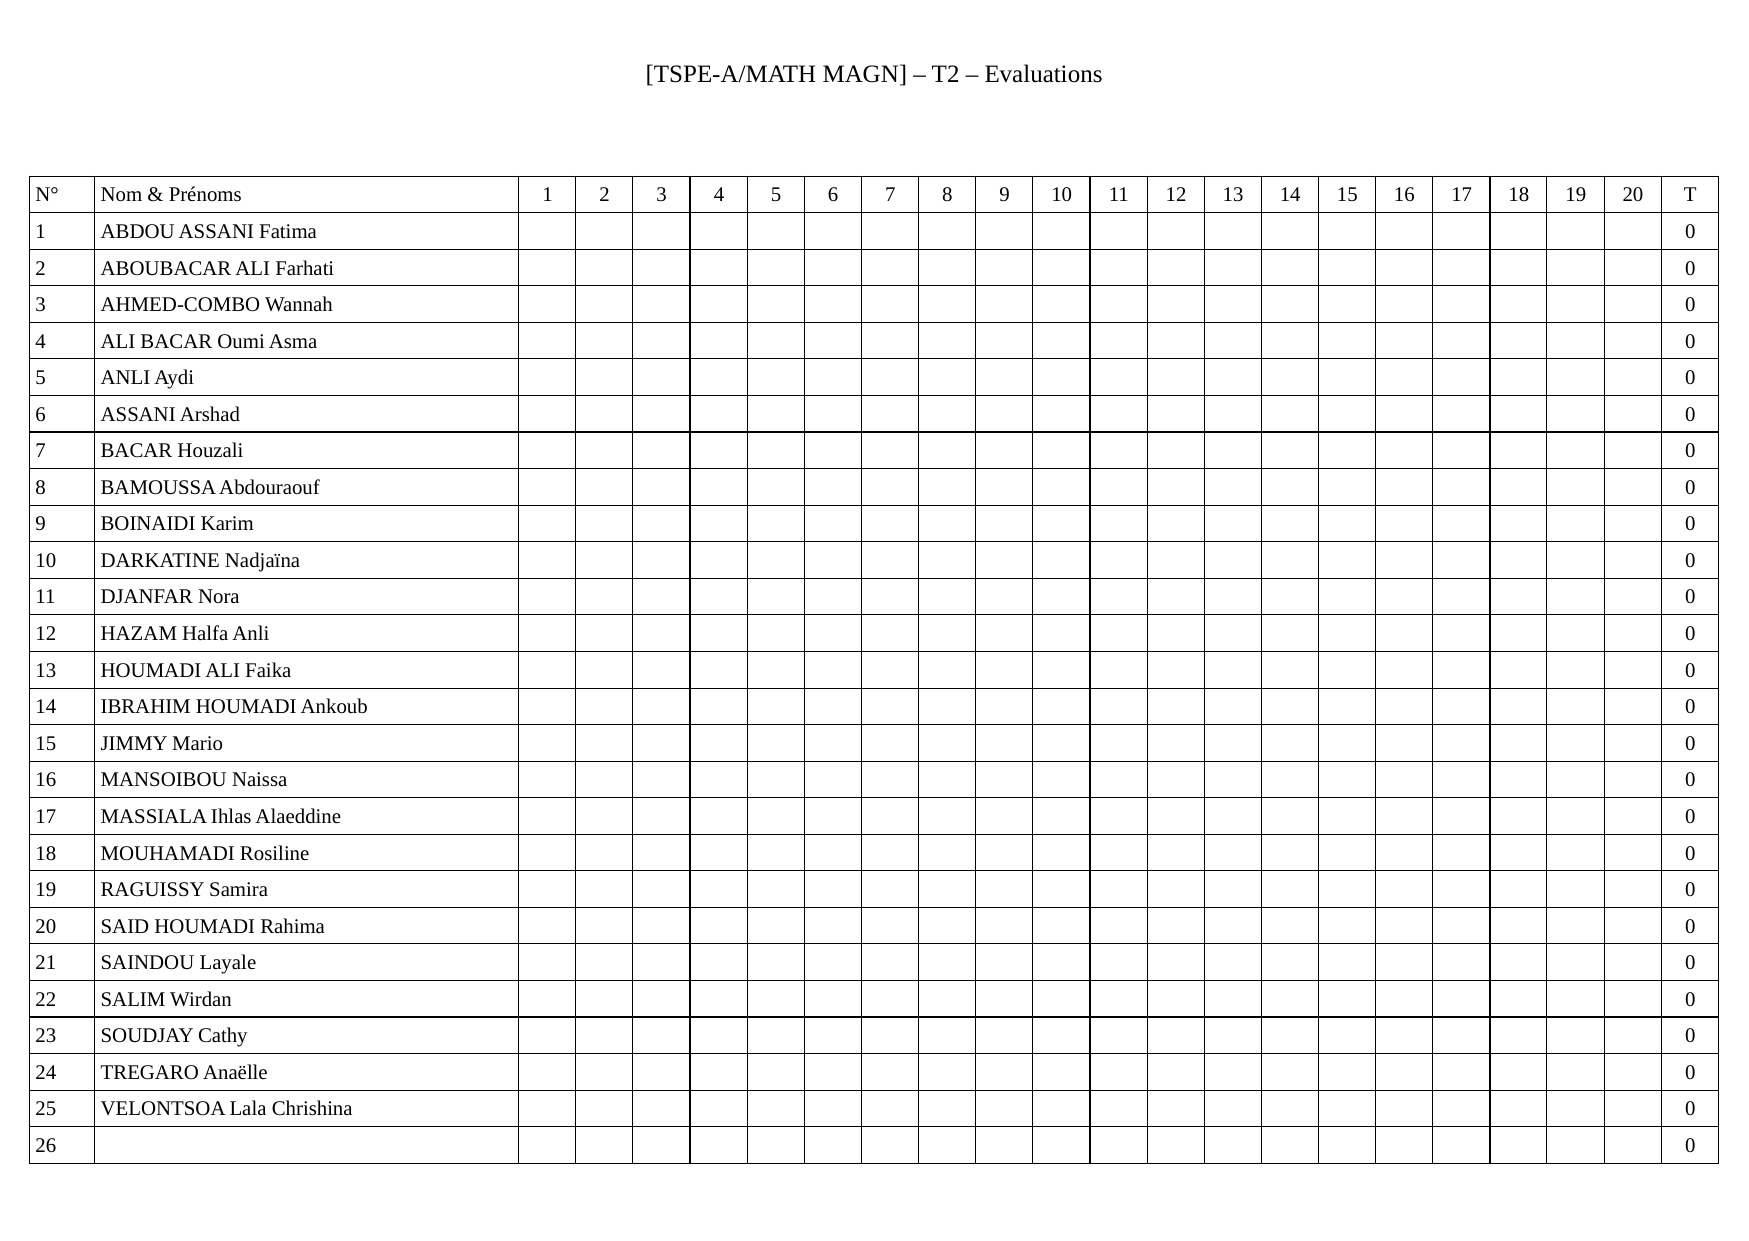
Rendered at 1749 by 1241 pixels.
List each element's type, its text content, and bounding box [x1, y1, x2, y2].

table_cell [1491, 1018, 1546, 1053]
table_cell [1491, 1054, 1546, 1089]
table_cell [919, 250, 975, 285]
table_cell [1091, 506, 1147, 541]
table_cell [633, 762, 689, 797]
table_header 14 [1262, 177, 1318, 212]
table_cell [1205, 944, 1261, 980]
table_cell [576, 542, 632, 578]
table_header 17 [1433, 177, 1489, 212]
table_cell [1033, 871, 1089, 907]
table_cell [1091, 944, 1147, 980]
table_cell [862, 908, 918, 943]
table_cell [1376, 981, 1432, 1016]
table_cell [805, 908, 861, 943]
table_cell [805, 323, 861, 358]
table_cell [1033, 835, 1089, 870]
table_cell [1262, 542, 1318, 578]
table_cell [1491, 542, 1546, 578]
table_cell [1091, 725, 1147, 761]
table_cell [1205, 396, 1261, 431]
table_cell [1605, 396, 1661, 431]
table_cell [576, 1054, 632, 1089]
table_cell [805, 396, 861, 431]
table_cell [919, 689, 975, 724]
table_cell [519, 1127, 575, 1163]
table_cell [862, 1091, 918, 1126]
table_cell [1033, 908, 1089, 943]
table_cell [862, 981, 918, 1016]
table_cell [576, 725, 632, 761]
table_cell [1547, 871, 1604, 907]
table_cell [1547, 944, 1604, 980]
table_cell [1033, 652, 1089, 687]
table_cell [1433, 762, 1489, 797]
table_cell [1148, 798, 1204, 834]
table_cell [976, 323, 1032, 358]
table_cell [633, 1127, 689, 1163]
table_cell 0 [1662, 652, 1718, 687]
table_cell [1319, 981, 1375, 1016]
table_cell [919, 469, 975, 504]
table_cell [748, 286, 804, 322]
table_cell [1319, 396, 1375, 431]
table_cell [976, 1018, 1032, 1053]
table_cell MOUHAMADI Rosiline [95, 835, 518, 870]
table_cell [1376, 323, 1432, 358]
table_header 18 [1491, 177, 1546, 212]
table_cell [1033, 213, 1089, 249]
table_cell [633, 286, 689, 322]
table_cell 0 [1662, 250, 1718, 285]
table_cell [1491, 396, 1546, 431]
table_cell [1605, 433, 1661, 468]
table_cell [1091, 396, 1147, 431]
table_cell [1205, 615, 1261, 651]
table_cell [1205, 250, 1261, 285]
table_cell [748, 725, 804, 761]
table_cell [862, 469, 918, 504]
table_cell [919, 359, 975, 395]
table_cell ALI BACAR Oumi Asma [95, 323, 518, 358]
table_cell [1433, 542, 1489, 578]
table_cell [919, 506, 975, 541]
table_cell [919, 579, 975, 614]
table_cell [862, 506, 918, 541]
table_cell [1433, 908, 1489, 943]
table_cell [1433, 798, 1489, 834]
table_cell 0 [1662, 1091, 1718, 1126]
table_header 20 [1605, 177, 1661, 212]
table_cell [1605, 689, 1661, 724]
table_cell [1376, 652, 1432, 687]
table_cell [862, 1127, 918, 1163]
table_cell [1433, 323, 1489, 358]
table_cell [519, 871, 575, 907]
table_header 8 [919, 177, 975, 212]
table_cell [1319, 944, 1375, 980]
table_cell [976, 469, 1032, 504]
table_cell [1605, 798, 1661, 834]
table_cell [519, 506, 575, 541]
table_cell 14 [30, 689, 94, 724]
table_cell SOUDJAY Cathy [95, 1018, 518, 1053]
table_cell [691, 689, 747, 724]
table_cell [1205, 579, 1261, 614]
table_cell [95, 1127, 518, 1163]
table_cell [976, 908, 1032, 943]
table_cell [1376, 579, 1432, 614]
table_cell [691, 433, 747, 468]
table_cell [1262, 579, 1318, 614]
table_cell [1605, 579, 1661, 614]
table_cell [1547, 798, 1604, 834]
table_cell [1547, 542, 1604, 578]
table_cell [1433, 359, 1489, 395]
table_cell [1319, 359, 1375, 395]
table_cell JIMMY Mario [95, 725, 518, 761]
table_cell [976, 396, 1032, 431]
table_cell [1148, 542, 1204, 578]
table_cell [1547, 579, 1604, 614]
table_cell [976, 1127, 1032, 1163]
table_cell [976, 835, 1032, 870]
table_cell [691, 1054, 747, 1089]
table_cell [1262, 250, 1318, 285]
table_cell [1319, 506, 1375, 541]
table_cell [1205, 835, 1261, 870]
table_cell [748, 908, 804, 943]
table_cell [633, 579, 689, 614]
table_cell [1262, 1054, 1318, 1089]
table_cell [919, 323, 975, 358]
table_cell [1433, 506, 1489, 541]
table_cell [805, 542, 861, 578]
table_cell [1148, 1091, 1204, 1126]
table_cell [519, 396, 575, 431]
table_cell 20 [30, 908, 94, 943]
table_cell [519, 542, 575, 578]
table_header N° [30, 177, 94, 212]
table_cell [1262, 871, 1318, 907]
table_cell 11 [30, 579, 94, 614]
table_cell [1433, 944, 1489, 980]
table_header 1 [519, 177, 575, 212]
table_cell [633, 798, 689, 834]
table_cell [1547, 689, 1604, 724]
table_cell [691, 908, 747, 943]
table_cell [862, 433, 918, 468]
table_cell 0 [1662, 725, 1718, 761]
table_cell [519, 1018, 575, 1053]
table_cell [1148, 652, 1204, 687]
table_cell [862, 835, 918, 870]
table_cell [1033, 396, 1089, 431]
table_cell [519, 908, 575, 943]
table_cell [805, 579, 861, 614]
table_cell [1319, 871, 1375, 907]
table_cell [748, 1091, 804, 1126]
table_cell [976, 762, 1032, 797]
table_cell [919, 1018, 975, 1053]
table_cell [576, 213, 632, 249]
table_cell [1033, 542, 1089, 578]
table_cell [691, 798, 747, 834]
table_cell [1491, 1127, 1546, 1163]
table_cell [691, 1127, 747, 1163]
table_cell [1605, 908, 1661, 943]
table_cell [1148, 323, 1204, 358]
table_cell [1091, 981, 1147, 1016]
table_cell TREGARO Anaëlle [95, 1054, 518, 1089]
table_cell [691, 615, 747, 651]
table_cell [576, 1091, 632, 1126]
table_cell [1491, 469, 1546, 504]
table_cell [1491, 506, 1546, 541]
table_cell [1319, 725, 1375, 761]
table_cell [1148, 213, 1204, 249]
table_cell [691, 725, 747, 761]
table_cell [1319, 908, 1375, 943]
table_cell [1148, 1127, 1204, 1163]
table_cell [1376, 469, 1432, 504]
table_cell [691, 469, 747, 504]
table_cell [1262, 286, 1318, 322]
table_header 16 [1376, 177, 1432, 212]
table_cell [1376, 798, 1432, 834]
table_cell [633, 1018, 689, 1053]
table_cell [1262, 213, 1318, 249]
table_cell HAZAM Halfa Anli [95, 615, 518, 651]
table_cell [976, 652, 1032, 687]
table_cell 0 [1662, 798, 1718, 834]
table_cell [633, 689, 689, 724]
table_cell [1376, 615, 1432, 651]
table_cell [691, 359, 747, 395]
table_cell [1547, 835, 1604, 870]
table_cell [1205, 506, 1261, 541]
table_cell [576, 359, 632, 395]
table_cell [805, 871, 861, 907]
table_cell [1091, 1054, 1147, 1089]
table_cell [805, 469, 861, 504]
table_cell 7 [30, 433, 94, 468]
table_header 11 [1091, 177, 1147, 212]
table_cell [1376, 835, 1432, 870]
table_cell [1148, 579, 1204, 614]
table_cell [576, 871, 632, 907]
table_cell [1376, 396, 1432, 431]
table_cell [1262, 762, 1318, 797]
table_cell [919, 1127, 975, 1163]
table_cell [519, 250, 575, 285]
table_cell RAGUISSY Samira [95, 871, 518, 907]
table_cell [1205, 286, 1261, 322]
table_cell [1491, 835, 1546, 870]
table_cell [1091, 871, 1147, 907]
table_header 2 [576, 177, 632, 212]
table_cell [576, 323, 632, 358]
table_cell [1491, 579, 1546, 614]
table_cell [1319, 579, 1375, 614]
table_cell [1376, 944, 1432, 980]
table_cell [633, 871, 689, 907]
table_cell 0 [1662, 542, 1718, 578]
table_cell [1033, 469, 1089, 504]
table_cell [1605, 1127, 1661, 1163]
table_cell [1205, 798, 1261, 834]
table_cell 26 [30, 1127, 94, 1163]
table_cell [748, 1018, 804, 1053]
table_cell [691, 762, 747, 797]
table_cell [976, 1091, 1032, 1126]
table_cell [1148, 944, 1204, 980]
table_cell [748, 433, 804, 468]
table_cell DARKATINE Nadjaïna [95, 542, 518, 578]
table_cell [1547, 652, 1604, 687]
table_cell VELONTSOA Lala Chrishina [95, 1091, 518, 1126]
table_cell [519, 433, 575, 468]
table_cell 13 [30, 652, 94, 687]
table_cell [862, 762, 918, 797]
table_cell [1262, 835, 1318, 870]
table_cell [976, 542, 1032, 578]
table_cell [748, 835, 804, 870]
table_cell [862, 1018, 918, 1053]
table_cell [1433, 396, 1489, 431]
table_cell [805, 762, 861, 797]
table_cell [1319, 1091, 1375, 1126]
table_cell [691, 871, 747, 907]
table_cell [1376, 506, 1432, 541]
table_cell [862, 286, 918, 322]
table_cell [1605, 981, 1661, 1016]
table_cell [1491, 615, 1546, 651]
table_cell [633, 725, 689, 761]
table_cell [862, 323, 918, 358]
table_cell DJANFAR Nora [95, 579, 518, 614]
table_cell [976, 871, 1032, 907]
table_cell 0 [1662, 908, 1718, 943]
table_cell [519, 689, 575, 724]
table_cell [919, 542, 975, 578]
table_header 6 [805, 177, 861, 212]
table_cell [576, 689, 632, 724]
table_cell [1605, 542, 1661, 578]
table_cell [691, 213, 747, 249]
table_cell [862, 871, 918, 907]
table_cell [748, 506, 804, 541]
table_cell [1319, 213, 1375, 249]
table_cell [862, 725, 918, 761]
table_cell [576, 286, 632, 322]
table_cell [1433, 433, 1489, 468]
table_cell [862, 1054, 918, 1089]
table_cell [633, 433, 689, 468]
table_cell [1605, 652, 1661, 687]
table_cell [1205, 213, 1261, 249]
table_cell [1605, 1018, 1661, 1053]
table_cell [1605, 835, 1661, 870]
table_cell [919, 944, 975, 980]
table_cell [1547, 615, 1604, 651]
table_cell [919, 396, 975, 431]
table_cell [633, 469, 689, 504]
table_cell BOINAIDI Karim [95, 506, 518, 541]
table_cell [633, 981, 689, 1016]
table_cell [1376, 542, 1432, 578]
table_cell [1033, 981, 1089, 1016]
table_cell [1262, 359, 1318, 395]
table_cell 23 [30, 1018, 94, 1053]
table_cell [919, 615, 975, 651]
table_cell [1547, 1018, 1604, 1053]
table_cell [1262, 1127, 1318, 1163]
table_cell [1433, 469, 1489, 504]
table_cell [748, 871, 804, 907]
table_cell [1091, 323, 1147, 358]
table_cell [1491, 1091, 1546, 1126]
table_cell [1605, 615, 1661, 651]
table_cell [1262, 615, 1318, 651]
table_cell 0 [1662, 762, 1718, 797]
table_cell [748, 615, 804, 651]
table_cell 25 [30, 1091, 94, 1126]
table_cell [1091, 286, 1147, 322]
table_cell [1033, 798, 1089, 834]
table_cell [633, 323, 689, 358]
table_cell [1148, 1018, 1204, 1053]
table_cell [1319, 615, 1375, 651]
table_cell [633, 542, 689, 578]
table_cell [976, 689, 1032, 724]
table_cell [862, 250, 918, 285]
table_cell [1376, 689, 1432, 724]
table_cell [862, 652, 918, 687]
table_cell 19 [30, 871, 94, 907]
table_cell [1319, 250, 1375, 285]
table_cell [1547, 1091, 1604, 1126]
table_cell [805, 689, 861, 724]
table_header T [1662, 177, 1718, 212]
table_cell [1033, 1091, 1089, 1126]
table_cell 0 [1662, 871, 1718, 907]
table_cell [1319, 1018, 1375, 1053]
table_cell [919, 433, 975, 468]
table_cell [519, 615, 575, 651]
table_cell MASSIALA Ihlas Alaeddine [95, 798, 518, 834]
table_cell HOUMADI ALI Faika [95, 652, 518, 687]
table_cell [1091, 652, 1147, 687]
table_cell [691, 835, 747, 870]
table_cell [1148, 506, 1204, 541]
table_cell [805, 213, 861, 249]
table_cell [1033, 1018, 1089, 1053]
table_cell [1319, 286, 1375, 322]
table_cell [519, 323, 575, 358]
table_cell [1262, 981, 1318, 1016]
table_cell [1148, 286, 1204, 322]
table_cell [1262, 1018, 1318, 1053]
table_cell 22 [30, 981, 94, 1016]
table_cell [576, 506, 632, 541]
table_cell [805, 615, 861, 651]
table_cell [576, 835, 632, 870]
table_cell [576, 652, 632, 687]
table_cell [976, 213, 1032, 249]
table_cell [1433, 615, 1489, 651]
table_cell [1491, 798, 1546, 834]
table_cell [862, 542, 918, 578]
table_cell [1605, 250, 1661, 285]
table_cell [1605, 762, 1661, 797]
table_cell [1433, 725, 1489, 761]
table_cell [691, 506, 747, 541]
table_cell [1433, 250, 1489, 285]
table_cell [1091, 1018, 1147, 1053]
table_cell [1433, 1018, 1489, 1053]
table_cell [1091, 469, 1147, 504]
table_cell 0 [1662, 286, 1718, 322]
table_cell SAINDOU Layale [95, 944, 518, 980]
table_cell [976, 433, 1032, 468]
table_cell [1376, 871, 1432, 907]
table_cell [805, 433, 861, 468]
table_cell [1547, 323, 1604, 358]
table_cell [805, 944, 861, 980]
table_cell [691, 579, 747, 614]
table_cell [633, 615, 689, 651]
table_cell [976, 944, 1032, 980]
table_cell [1605, 871, 1661, 907]
table_cell [862, 396, 918, 431]
table_cell [1033, 579, 1089, 614]
table_cell [1376, 908, 1432, 943]
table_cell ABDOU ASSANI Fatima [95, 213, 518, 249]
table_cell [1033, 433, 1089, 468]
table_cell ABOUBACAR ALI Farhati [95, 250, 518, 285]
table_cell [1433, 871, 1489, 907]
table_cell [1205, 433, 1261, 468]
table_cell [919, 762, 975, 797]
table_cell [576, 396, 632, 431]
table_cell SALIM Wirdan [95, 981, 518, 1016]
table_cell [1605, 944, 1661, 980]
table_cell [748, 652, 804, 687]
table_cell [1262, 506, 1318, 541]
table_header 19 [1547, 177, 1604, 212]
table_cell [1547, 908, 1604, 943]
table_header 15 [1319, 177, 1375, 212]
table_cell [1376, 213, 1432, 249]
table_cell [1376, 762, 1432, 797]
table_cell [1433, 286, 1489, 322]
table_cell [1433, 579, 1489, 614]
table_cell [748, 1054, 804, 1089]
table_cell [1319, 652, 1375, 687]
table_cell 21 [30, 944, 94, 980]
table_cell [1433, 213, 1489, 249]
table_cell 5 [30, 359, 94, 395]
table_cell [1262, 396, 1318, 431]
table_cell [748, 213, 804, 249]
table_header 5 [748, 177, 804, 212]
table_cell [519, 1054, 575, 1089]
table_cell [691, 944, 747, 980]
table_cell [1491, 725, 1546, 761]
table_cell 0 [1662, 1127, 1718, 1163]
table_cell [1319, 835, 1375, 870]
table_cell [1091, 615, 1147, 651]
table_cell [633, 213, 689, 249]
table_cell [1491, 323, 1546, 358]
table_cell [1091, 542, 1147, 578]
table_cell [1262, 689, 1318, 724]
table_cell [519, 835, 575, 870]
table_header 9 [976, 177, 1032, 212]
table_cell [1033, 1127, 1089, 1163]
table_cell [576, 1018, 632, 1053]
table_cell [1319, 1127, 1375, 1163]
table_cell [1262, 433, 1318, 468]
table_header 7 [862, 177, 918, 212]
table_cell [805, 981, 861, 1016]
table_cell [1605, 286, 1661, 322]
table_cell [976, 579, 1032, 614]
table_cell 0 [1662, 433, 1718, 468]
table_cell [1148, 433, 1204, 468]
table_cell [1205, 871, 1261, 907]
table_cell [576, 981, 632, 1016]
table_cell [1091, 433, 1147, 468]
table_cell [919, 725, 975, 761]
table_cell [1491, 944, 1546, 980]
table_cell [1491, 359, 1546, 395]
table_cell [1148, 469, 1204, 504]
table_cell [633, 652, 689, 687]
table_cell [1091, 835, 1147, 870]
table_cell [691, 981, 747, 1016]
table_cell 0 [1662, 469, 1718, 504]
table_cell [919, 908, 975, 943]
table_cell [1148, 1054, 1204, 1089]
table_cell [1091, 689, 1147, 724]
table_cell 10 [30, 542, 94, 578]
table_cell [805, 725, 861, 761]
table_cell [1091, 250, 1147, 285]
table_cell [633, 250, 689, 285]
table_cell [1091, 798, 1147, 834]
table_cell 24 [30, 1054, 94, 1089]
table_cell [1091, 762, 1147, 797]
table_cell [691, 542, 747, 578]
table_cell [919, 981, 975, 1016]
table_cell [1376, 359, 1432, 395]
table_cell [633, 835, 689, 870]
table_cell 6 [30, 396, 94, 431]
table_cell [976, 615, 1032, 651]
table_cell [1376, 1091, 1432, 1126]
table_cell [519, 1091, 575, 1126]
table_cell [1319, 689, 1375, 724]
table_header 4 [691, 177, 747, 212]
table_cell [1491, 652, 1546, 687]
table_cell [1376, 250, 1432, 285]
table_cell [862, 579, 918, 614]
table_cell 0 [1662, 213, 1718, 249]
table_cell [1491, 286, 1546, 322]
table_cell [748, 579, 804, 614]
table_cell [1547, 981, 1604, 1016]
table_cell [862, 689, 918, 724]
table_cell [691, 250, 747, 285]
table_cell [1033, 506, 1089, 541]
table_cell [1205, 542, 1261, 578]
table_cell 2 [30, 250, 94, 285]
table_cell [519, 798, 575, 834]
table_cell [1091, 908, 1147, 943]
table_cell [1091, 579, 1147, 614]
table_cell 0 [1662, 396, 1718, 431]
table_cell [1205, 689, 1261, 724]
table_cell [1148, 981, 1204, 1016]
table_header 12 [1148, 177, 1204, 212]
table_cell 0 [1662, 981, 1718, 1016]
table_cell [976, 359, 1032, 395]
table_cell 8 [30, 469, 94, 504]
table_cell 18 [30, 835, 94, 870]
table_cell [805, 1018, 861, 1053]
table_cell [862, 615, 918, 651]
table_cell [1148, 762, 1204, 797]
table_cell [1148, 359, 1204, 395]
table_cell [1262, 798, 1318, 834]
table_cell [748, 981, 804, 1016]
table_cell ANLI Aydi [95, 359, 518, 395]
table_cell [1205, 908, 1261, 943]
table_cell [1547, 213, 1604, 249]
table_cell [748, 542, 804, 578]
table_cell [1148, 835, 1204, 870]
table_cell [748, 944, 804, 980]
table_cell [805, 1054, 861, 1089]
table_cell [1148, 689, 1204, 724]
table_cell [1033, 725, 1089, 761]
table_cell [1376, 1018, 1432, 1053]
table_cell [519, 213, 575, 249]
table_cell [1205, 1091, 1261, 1126]
table_cell [633, 1054, 689, 1089]
table_cell [1091, 359, 1147, 395]
table_cell [1205, 1054, 1261, 1089]
table_cell [976, 250, 1032, 285]
table_cell 4 [30, 323, 94, 358]
table_cell [1091, 1091, 1147, 1126]
table_cell [748, 762, 804, 797]
table_cell [633, 908, 689, 943]
table_cell [919, 286, 975, 322]
table_cell [1205, 1127, 1261, 1163]
table_cell [1376, 725, 1432, 761]
table_cell [1547, 469, 1604, 504]
table_cell [805, 835, 861, 870]
table_cell [1491, 981, 1546, 1016]
table_cell [519, 359, 575, 395]
table_cell [576, 250, 632, 285]
table_cell 1 [30, 213, 94, 249]
table_cell [576, 579, 632, 614]
table_cell [1319, 542, 1375, 578]
table_cell [1033, 323, 1089, 358]
table_cell [519, 944, 575, 980]
table_cell [1491, 689, 1546, 724]
table_cell [805, 506, 861, 541]
table_cell [1547, 725, 1604, 761]
table_cell [691, 652, 747, 687]
table_cell [919, 1054, 975, 1089]
table_cell [919, 835, 975, 870]
table_cell 0 [1662, 615, 1718, 651]
table_cell [1605, 725, 1661, 761]
table_cell [1547, 396, 1604, 431]
table_cell [805, 286, 861, 322]
table_cell [1205, 981, 1261, 1016]
table_cell [1205, 652, 1261, 687]
table_cell [1033, 250, 1089, 285]
table_cell [976, 286, 1032, 322]
table_cell [1547, 250, 1604, 285]
table_cell [519, 981, 575, 1016]
table_cell [1148, 250, 1204, 285]
table_cell [519, 725, 575, 761]
table_cell [1605, 1054, 1661, 1089]
table_cell [1433, 835, 1489, 870]
table_cell [1091, 1127, 1147, 1163]
table_cell IBRAHIM HOUMADI Ankoub [95, 689, 518, 724]
table_cell [1376, 1054, 1432, 1089]
table_cell [1148, 725, 1204, 761]
table_cell [1491, 213, 1546, 249]
table_cell [519, 469, 575, 504]
table_cell [805, 1127, 861, 1163]
table_cell [1262, 469, 1318, 504]
table_cell [1033, 1054, 1089, 1089]
table_cell [1547, 433, 1604, 468]
table_cell [1262, 652, 1318, 687]
table_cell 0 [1662, 1054, 1718, 1089]
table_cell [748, 798, 804, 834]
table_cell [919, 1091, 975, 1126]
table_cell [1605, 323, 1661, 358]
table_cell [1376, 286, 1432, 322]
table_cell [1262, 725, 1318, 761]
table_cell 0 [1662, 689, 1718, 724]
table_cell ASSANI Arshad [95, 396, 518, 431]
table_cell [576, 1127, 632, 1163]
table_cell [805, 1091, 861, 1126]
table_cell [976, 798, 1032, 834]
table_cell [1205, 469, 1261, 504]
table_cell [976, 1054, 1032, 1089]
table_cell [1033, 615, 1089, 651]
table_cell [1033, 286, 1089, 322]
table_cell 0 [1662, 944, 1718, 980]
table_cell [1262, 908, 1318, 943]
table_cell [1033, 762, 1089, 797]
table_cell [691, 1091, 747, 1126]
table_cell [748, 689, 804, 724]
table_cell [1262, 944, 1318, 980]
table_cell [1262, 323, 1318, 358]
table_cell [1433, 1091, 1489, 1126]
table_cell 0 [1662, 1018, 1718, 1053]
table_cell [1547, 1054, 1604, 1089]
table_cell [748, 323, 804, 358]
table_cell [1319, 1054, 1375, 1089]
table_cell [805, 359, 861, 395]
table_cell [1262, 1091, 1318, 1126]
table_cell [976, 506, 1032, 541]
table_header 13 [1205, 177, 1261, 212]
table_cell [1491, 433, 1546, 468]
table_cell [1491, 871, 1546, 907]
table_cell [633, 1091, 689, 1126]
table_cell 0 [1662, 835, 1718, 870]
table_cell 0 [1662, 359, 1718, 395]
table_cell [919, 652, 975, 687]
table_cell [1491, 908, 1546, 943]
table_cell [1547, 506, 1604, 541]
table_cell [862, 359, 918, 395]
table_cell SAID HOUMADI Rahima [95, 908, 518, 943]
table_cell [1205, 1018, 1261, 1053]
table_cell [1319, 433, 1375, 468]
table_cell 12 [30, 615, 94, 651]
table_header Nom & Prénoms [95, 177, 518, 212]
table_cell [691, 396, 747, 431]
table_header 10 [1033, 177, 1089, 212]
table_cell 9 [30, 506, 94, 541]
table_cell [919, 798, 975, 834]
table_cell 3 [30, 286, 94, 322]
table_cell [1319, 798, 1375, 834]
table_cell [576, 433, 632, 468]
table_cell [1547, 359, 1604, 395]
table_cell [1605, 1091, 1661, 1126]
table_cell [748, 250, 804, 285]
table_cell [1319, 762, 1375, 797]
table_cell [691, 323, 747, 358]
table_cell [1205, 725, 1261, 761]
table_cell [633, 396, 689, 431]
table_cell [1148, 396, 1204, 431]
table_cell [1605, 213, 1661, 249]
table_cell [1319, 469, 1375, 504]
table_cell [1433, 1054, 1489, 1089]
table_cell [748, 396, 804, 431]
table_cell [576, 944, 632, 980]
table_cell [1491, 250, 1546, 285]
table_cell [519, 579, 575, 614]
table_header 3 [633, 177, 689, 212]
table_cell [1319, 323, 1375, 358]
table_cell [1605, 506, 1661, 541]
table_cell [1605, 359, 1661, 395]
table_cell [1033, 689, 1089, 724]
table_cell [1605, 469, 1661, 504]
table_cell BACAR Houzali [95, 433, 518, 468]
table_cell [1547, 762, 1604, 797]
table_cell [748, 469, 804, 504]
table_cell [1547, 1127, 1604, 1163]
table_cell [1205, 762, 1261, 797]
table_cell [519, 652, 575, 687]
table_cell [748, 359, 804, 395]
table_cell 15 [30, 725, 94, 761]
table_cell [1376, 1127, 1432, 1163]
table_cell [633, 506, 689, 541]
table_cell [1376, 433, 1432, 468]
table_cell [805, 798, 861, 834]
table_cell [576, 908, 632, 943]
table_cell [1148, 615, 1204, 651]
table_cell [576, 615, 632, 651]
table_cell [1033, 359, 1089, 395]
table_cell [576, 762, 632, 797]
table_cell [1033, 944, 1089, 980]
table_cell [1148, 871, 1204, 907]
table_cell [519, 286, 575, 322]
table_cell [1205, 359, 1261, 395]
table_cell 0 [1662, 579, 1718, 614]
table_cell [691, 286, 747, 322]
table_cell [1433, 1127, 1489, 1163]
table_cell [1433, 689, 1489, 724]
table_cell [862, 213, 918, 249]
table_cell [919, 871, 975, 907]
table_cell BAMOUSSA Abdouraouf [95, 469, 518, 504]
table_cell [1547, 286, 1604, 322]
table_cell [691, 1018, 747, 1053]
table_cell [1091, 213, 1147, 249]
table_cell 0 [1662, 323, 1718, 358]
table_cell [862, 944, 918, 980]
table_cell [862, 798, 918, 834]
table_cell [1433, 981, 1489, 1016]
table_cell 0 [1662, 506, 1718, 541]
table_cell [633, 944, 689, 980]
table_cell [1491, 762, 1546, 797]
table_cell [748, 1127, 804, 1163]
table_cell [919, 213, 975, 249]
table_cell MANSOIBOU Naissa [95, 762, 518, 797]
table_cell 17 [30, 798, 94, 834]
table_cell [576, 798, 632, 834]
table_cell [1148, 908, 1204, 943]
table_cell AHMED-COMBO Wannah [95, 286, 518, 322]
table_cell [805, 250, 861, 285]
table_cell [519, 762, 575, 797]
table_cell [976, 725, 1032, 761]
table_cell [576, 469, 632, 504]
table_cell [1433, 652, 1489, 687]
table_cell [976, 981, 1032, 1016]
table_cell [805, 652, 861, 687]
table_cell 16 [30, 762, 94, 797]
table_cell [1205, 323, 1261, 358]
table_cell [633, 359, 689, 395]
